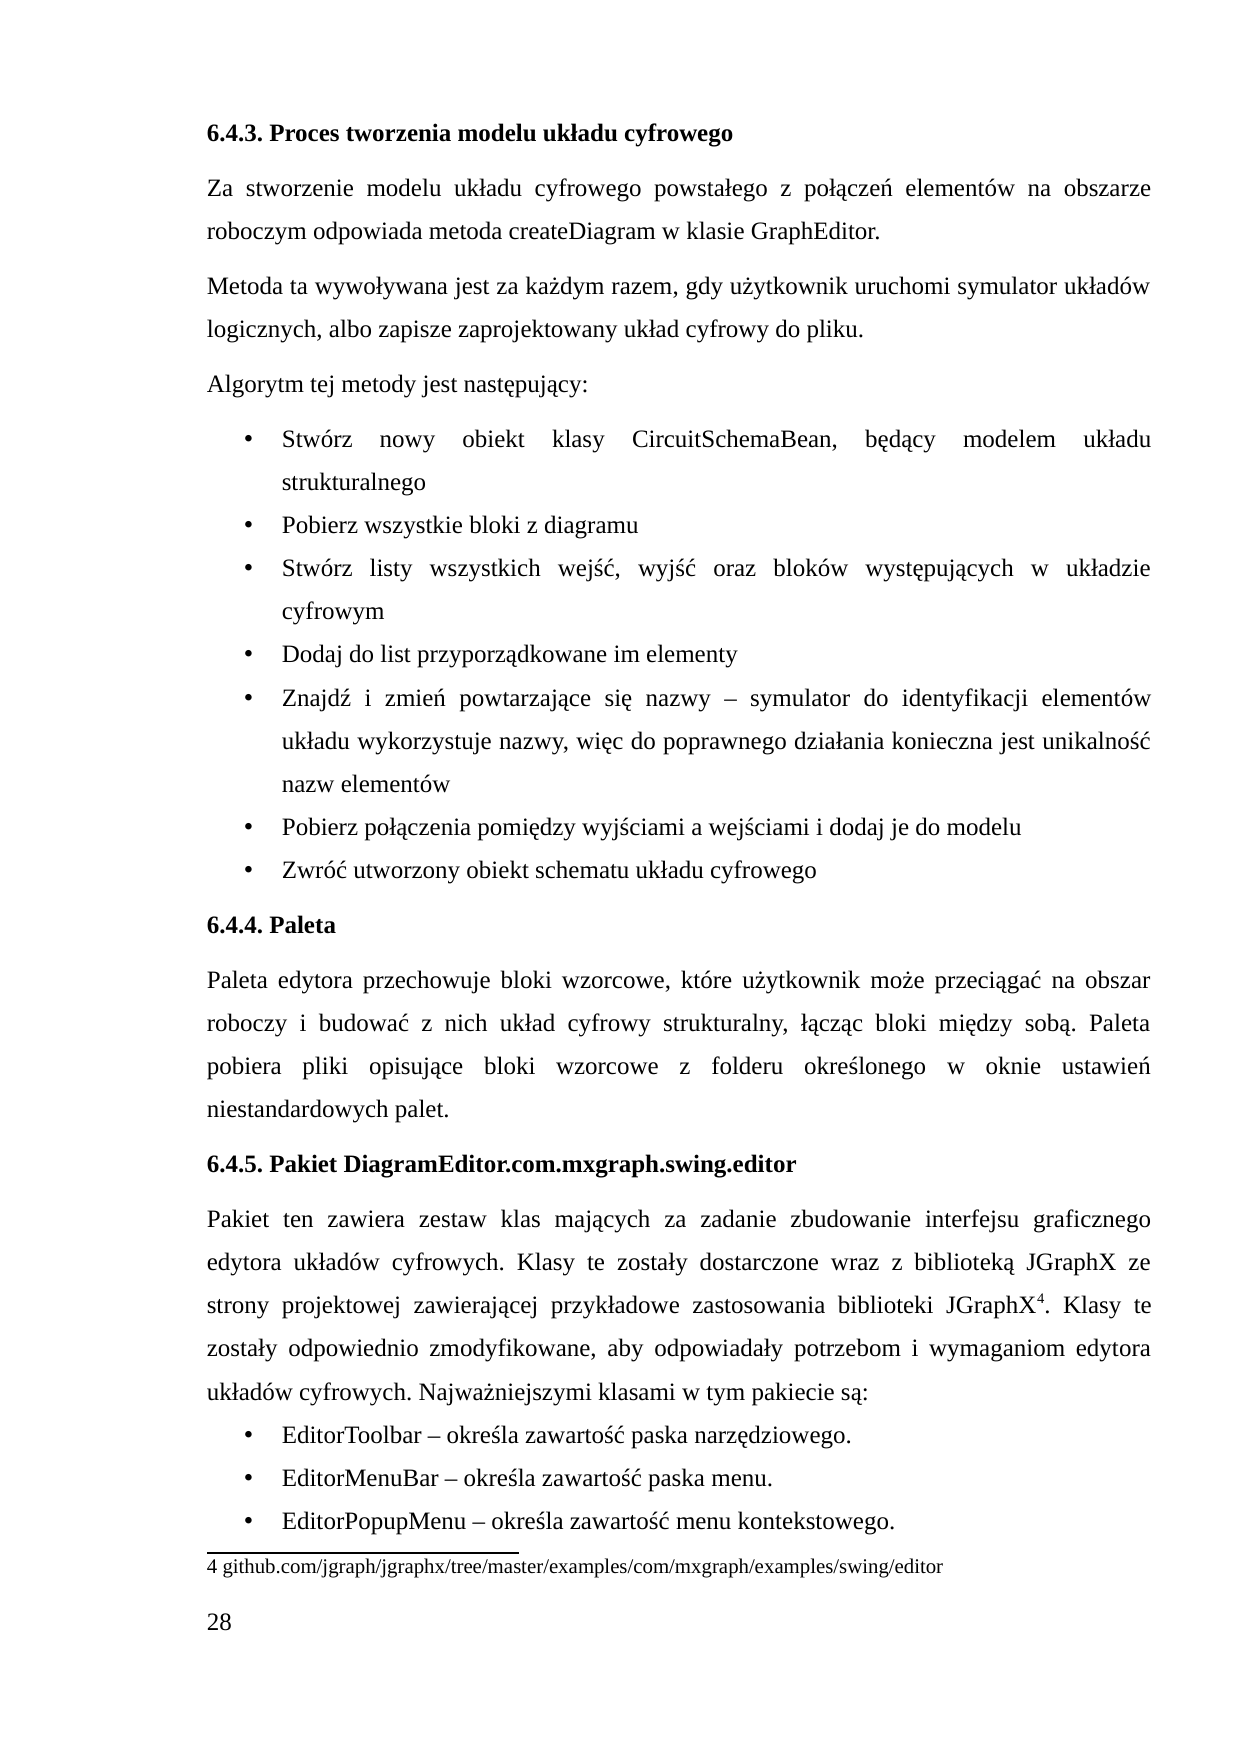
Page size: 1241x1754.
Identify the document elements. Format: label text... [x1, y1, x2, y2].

text 6.4.4. Paleta [207, 910, 1152, 939]
text github.com/jgraph/jgraphx/tree/master/examples/com/mxgraph/examples/swing/editor [207, 1553, 1152, 1578]
list Zwróć utworzony obiekt schematu układu cyfrowego [244, 855, 1152, 884]
text 6.4.3. Proces tworzenia modelu układu cyfrowego [207, 118, 1152, 147]
text 6.4.5. Pakiet DiagramEditor.com.mxgraph.swing.editor [207, 1149, 1152, 1178]
list EditorToolbar – określa zawartość paska narzędziowego. [244, 1420, 1152, 1448]
list Pobierz wszystkie bloki z diagramu [244, 510, 1152, 539]
text Paleta edytora przechowuje bloki wzorcowe, które użytkownik może przeciągać na obszar roboczy i budować z nich układ cyfrowy strukturalny, łącząc bloki między sobą. Paleta pobiera pliki opisujące bloki wzorcowe z folderu określonego w oknie ustawień niestandardowych palet. [207, 965, 1152, 1123]
list Stwórz nowy obiekt klasy CircuitSchemaBean, będący modelem układu strukturalnego [244, 424, 1152, 496]
list Znajdź i zmień powtarzające się nazwy – symulator do identyfikacji elementów układu wykorzystuje nazwy, więc do poprawnego działania konieczna jest unikalność nazw elementów [244, 683, 1152, 798]
list EditorMenuBar – określa zawartość paska menu. [244, 1463, 1152, 1492]
list EditorPopupMenu – określa zawartość menu kontekstowego. [244, 1506, 1152, 1535]
text Za stworzenie modelu układu cyfrowego powstałego z połączeń elementów na obszarze roboczym odpowiada metoda createDiagram w klasie GraphEditor. [207, 173, 1152, 245]
text Algorytm tej metody jest następujący: [207, 369, 1152, 398]
list Pobierz połączenia pomiędzy wyjściami a wejściami i dodaj je do modelu [244, 812, 1152, 841]
list Stwórz listy wszystkich wejść, wyjść oraz bloków występujących w układzie cyfrowym [244, 553, 1152, 625]
list Dodaj do list przyporządkowane im elementy [244, 639, 1152, 668]
text Pakiet ten zawiera zestaw klas mających za zadanie zbudowanie interfejsu graficznego edytora układów cyfrowych. Klasy te zostały dostarczone wraz z biblioteką JGraphX ze strony projektowej zawierającej przykładowe zastosowania biblioteki JGraphX. Klasy te zostały odpowiednio zmodyfikowane, aby odpowiadały potrzebom i wymaganiom edytora układów cyfrowych. Najważniejszymi klasami w tym pakiecie są: [207, 1204, 1152, 1405]
text Metoda ta wywoływana jest za każdym razem, gdy użytkownik uruchomi symulator układów logicznych, albo zapisze zaprojektowany układ cyfrowy do pliku. [207, 271, 1152, 343]
